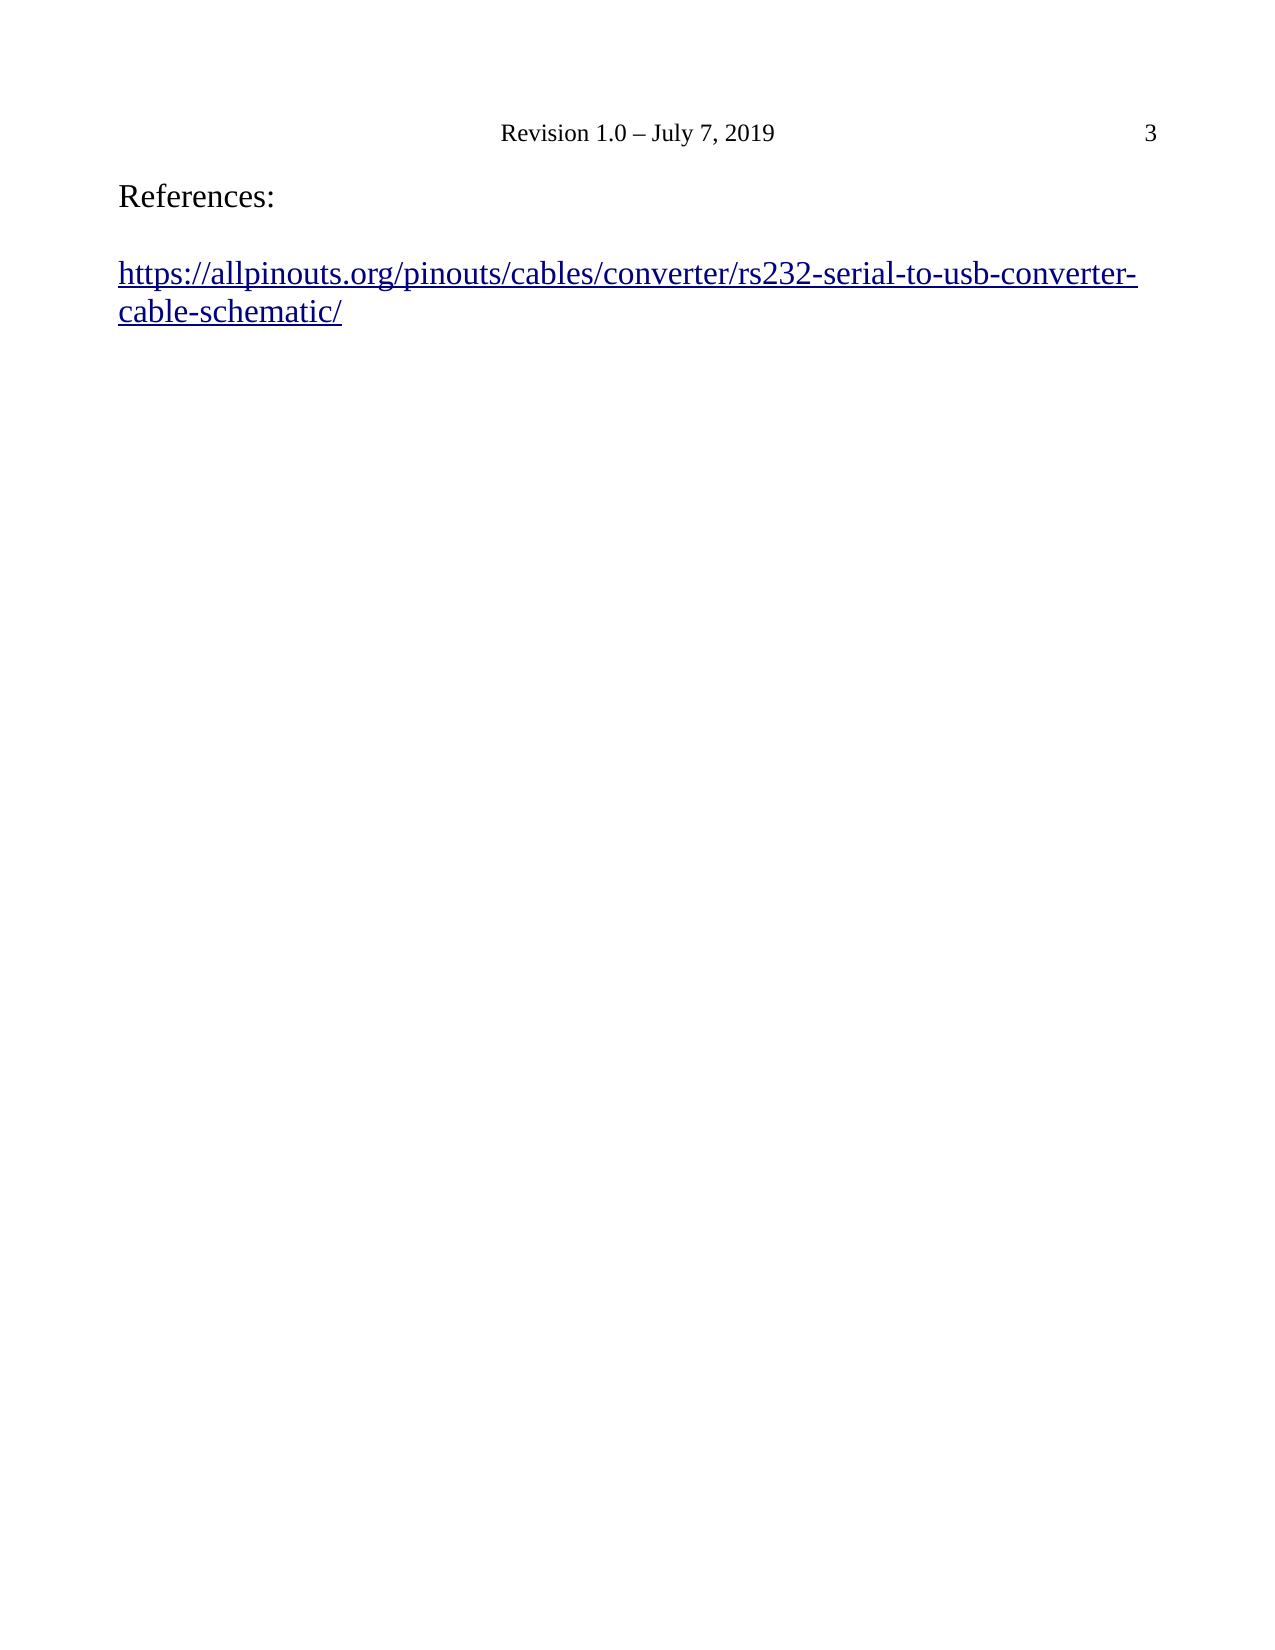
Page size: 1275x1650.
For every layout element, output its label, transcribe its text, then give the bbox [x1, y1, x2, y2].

text https://allpinouts.org/pinouts/cables/converter/rs232-serial-to-usb-converter-cable-schematic/ [118, 253, 1157, 330]
text References: [118, 176, 1157, 215]
